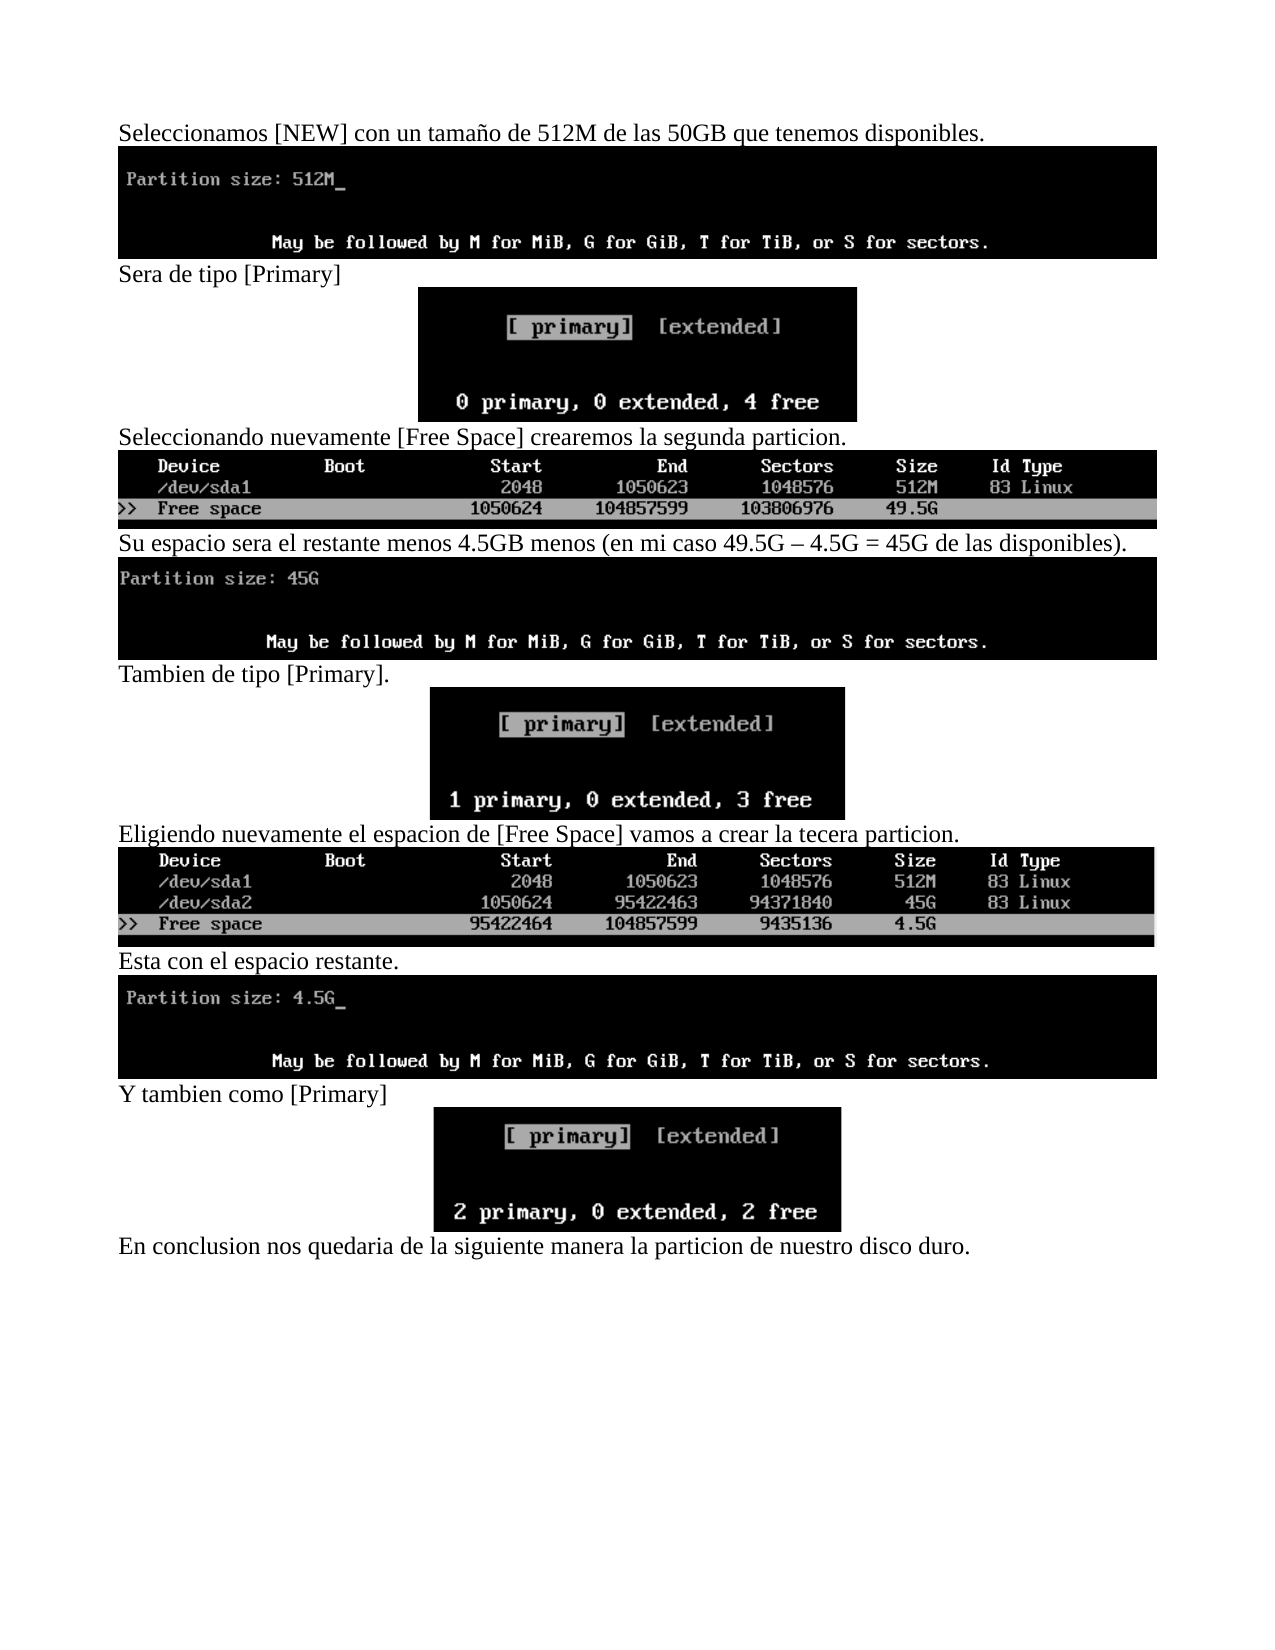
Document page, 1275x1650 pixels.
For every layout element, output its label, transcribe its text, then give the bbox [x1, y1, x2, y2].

text En conclusion nos quedaria de la siguiente manera la particion de nuestro disco duro. [118, 1108, 1157, 1260]
text Su espacio sera el restante menos 4.5GB menos (en mi caso 49.5G – 4.5G = 45G de las disponibles). [118, 529, 1157, 557]
text Seleccionamos [NEW] con un tamaño de 512M de las 50GB que tenemos disponibles. [118, 118, 1157, 146]
text Esta con el espacio restante. [118, 947, 1157, 975]
text Y tambien como [Primary] [118, 1079, 1157, 1108]
text Sera de tipo [Primary] [118, 259, 1157, 287]
text Eligiendo nuevamente el espacion de [Free Space] vamos a crear la tecera particion. [118, 688, 1157, 847]
text Tambien de tipo [Primary]. [118, 660, 1157, 688]
text Seleccionando nuevamente [Free Space] crearemos la segunda particion. [118, 287, 1157, 450]
